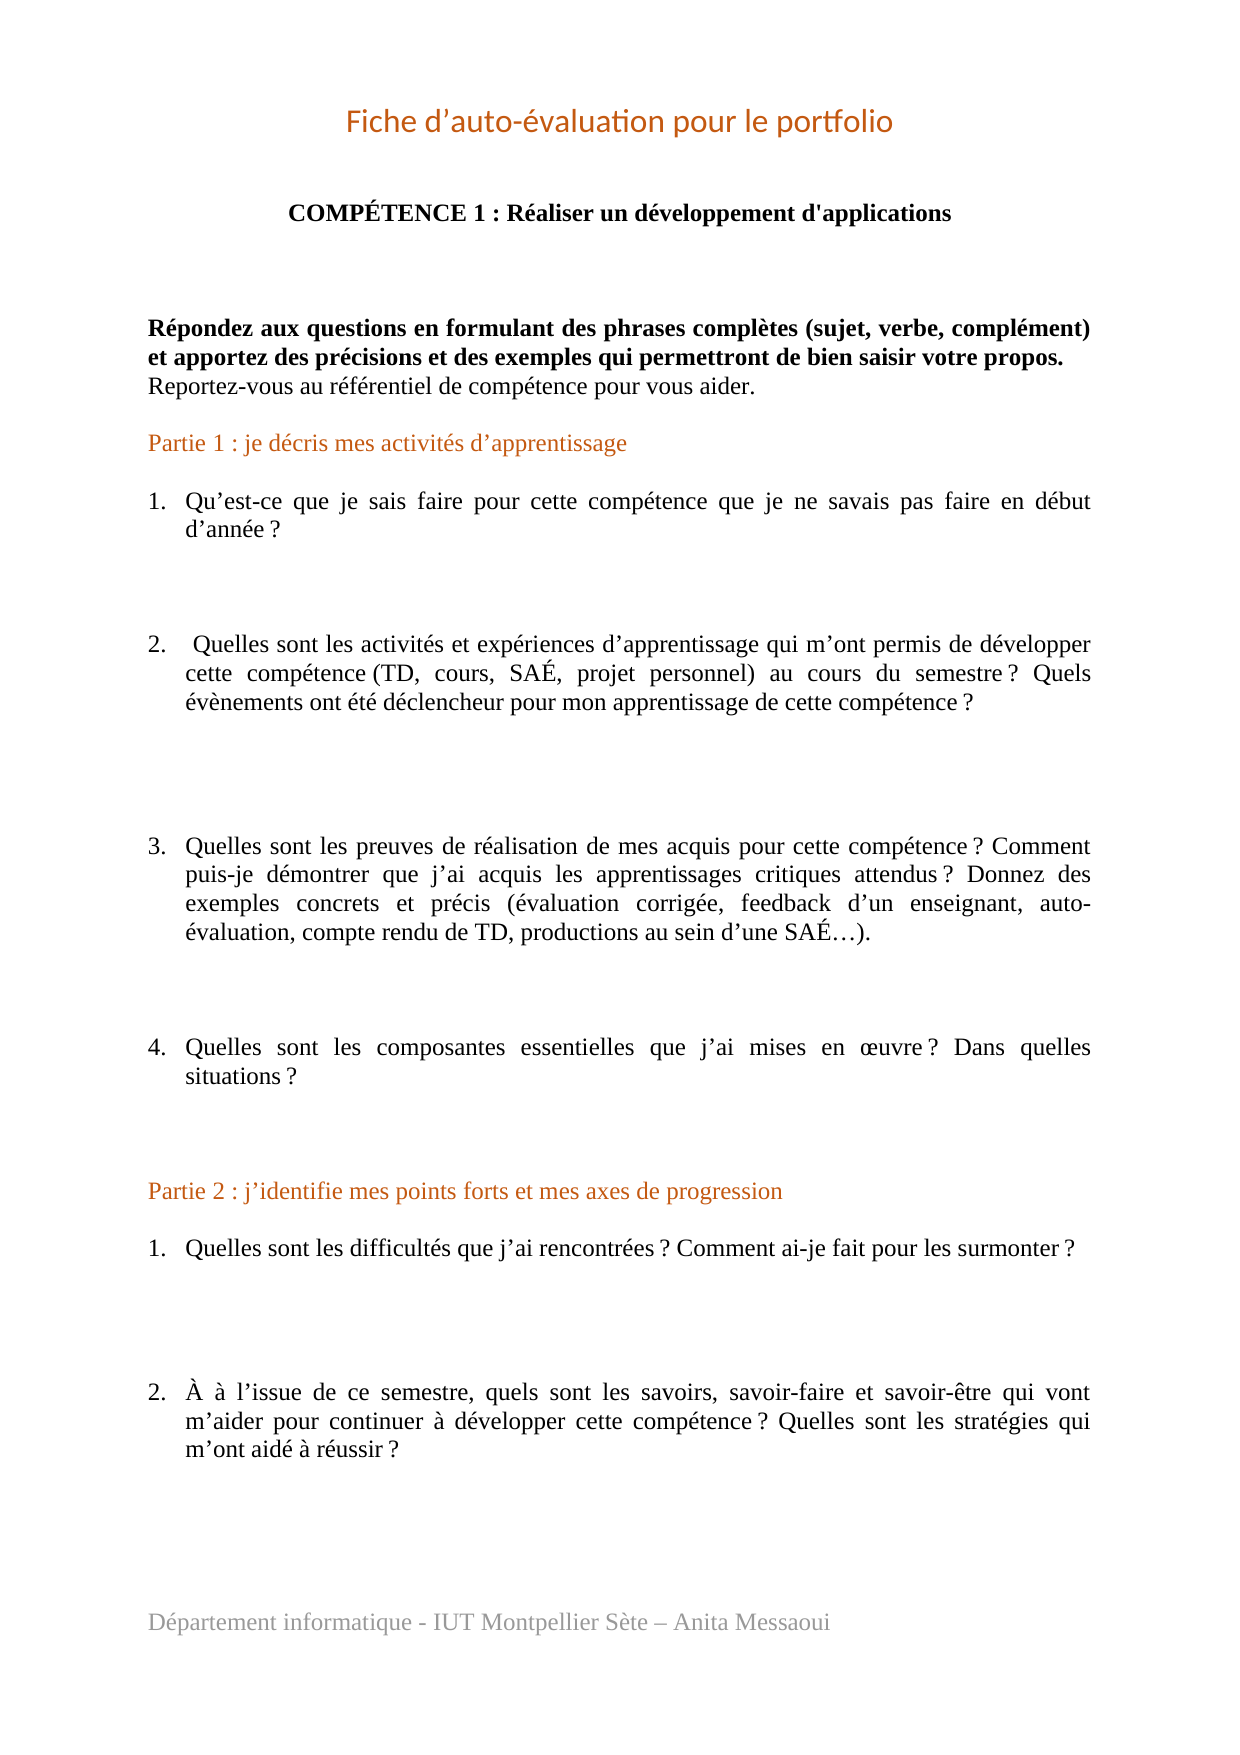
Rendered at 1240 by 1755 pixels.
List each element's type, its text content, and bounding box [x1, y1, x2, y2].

list Quelles sont les activités et expériences d’apprentissage qui m’ont permis de développer cette compétence (TD, cours, SAÉ, projet personnel) au cours du semestre ? Quels évènements ont été déclencheur pour mon apprentissage de cette compétence ? [148, 629, 1092, 716]
text Partie 1 : je décris mes activités d’apprentissage [148, 428, 1092, 457]
list À à l’issue de ce semestre, quels sont les savoirs, savoir-faire et savoir-être qui vont m’aider pour continuer à développer cette compétence ? Quelles sont les stratégies qui m’ont aidé à réussir ? [148, 1377, 1092, 1463]
list Quelles sont les difficultés que j’ai rencontrées ? Comment ai-je fait pour les surmonter ? [148, 1233, 1092, 1262]
text ﻿Répondez aux questions en formulant des phrases complètes (sujet, verbe, complément) et apportez des précisions et des exemples qui permettront de bien saisir votre propos. [148, 313, 1092, 371]
subtitle Fiche d’auto-évaluation pour le portfolio [148, 100, 1092, 141]
list ﻿Qu’est-ce que je sais faire pour cette compétence que je ne savais pas faire en début d’année ? [148, 486, 1092, 543]
list Quelles sont les composantes essentielles que j’ai mises en œuvre ? Dans quelles situations ? [148, 1032, 1092, 1089]
text Reportez-vous au référentiel de compétence pour vous aider. [148, 371, 1092, 399]
text Partie 2 : j’identifie mes points forts et mes axes de progression [148, 1176, 1092, 1204]
text COMPÉTENCE 1 : Réaliser un développement d'applications [148, 198, 1092, 227]
list Quelles sont les preuves de réalisation de mes acquis pour cette compétence ? Comment puis-je démontrer que j’ai acquis les apprentissages critiques attendus ? Donnez des exemples concrets et précis (évaluation corrigée, feedback d’un enseignant, auto-évaluation, compte rendu de TD, productions au sein d’une SAÉ…). [148, 831, 1092, 946]
